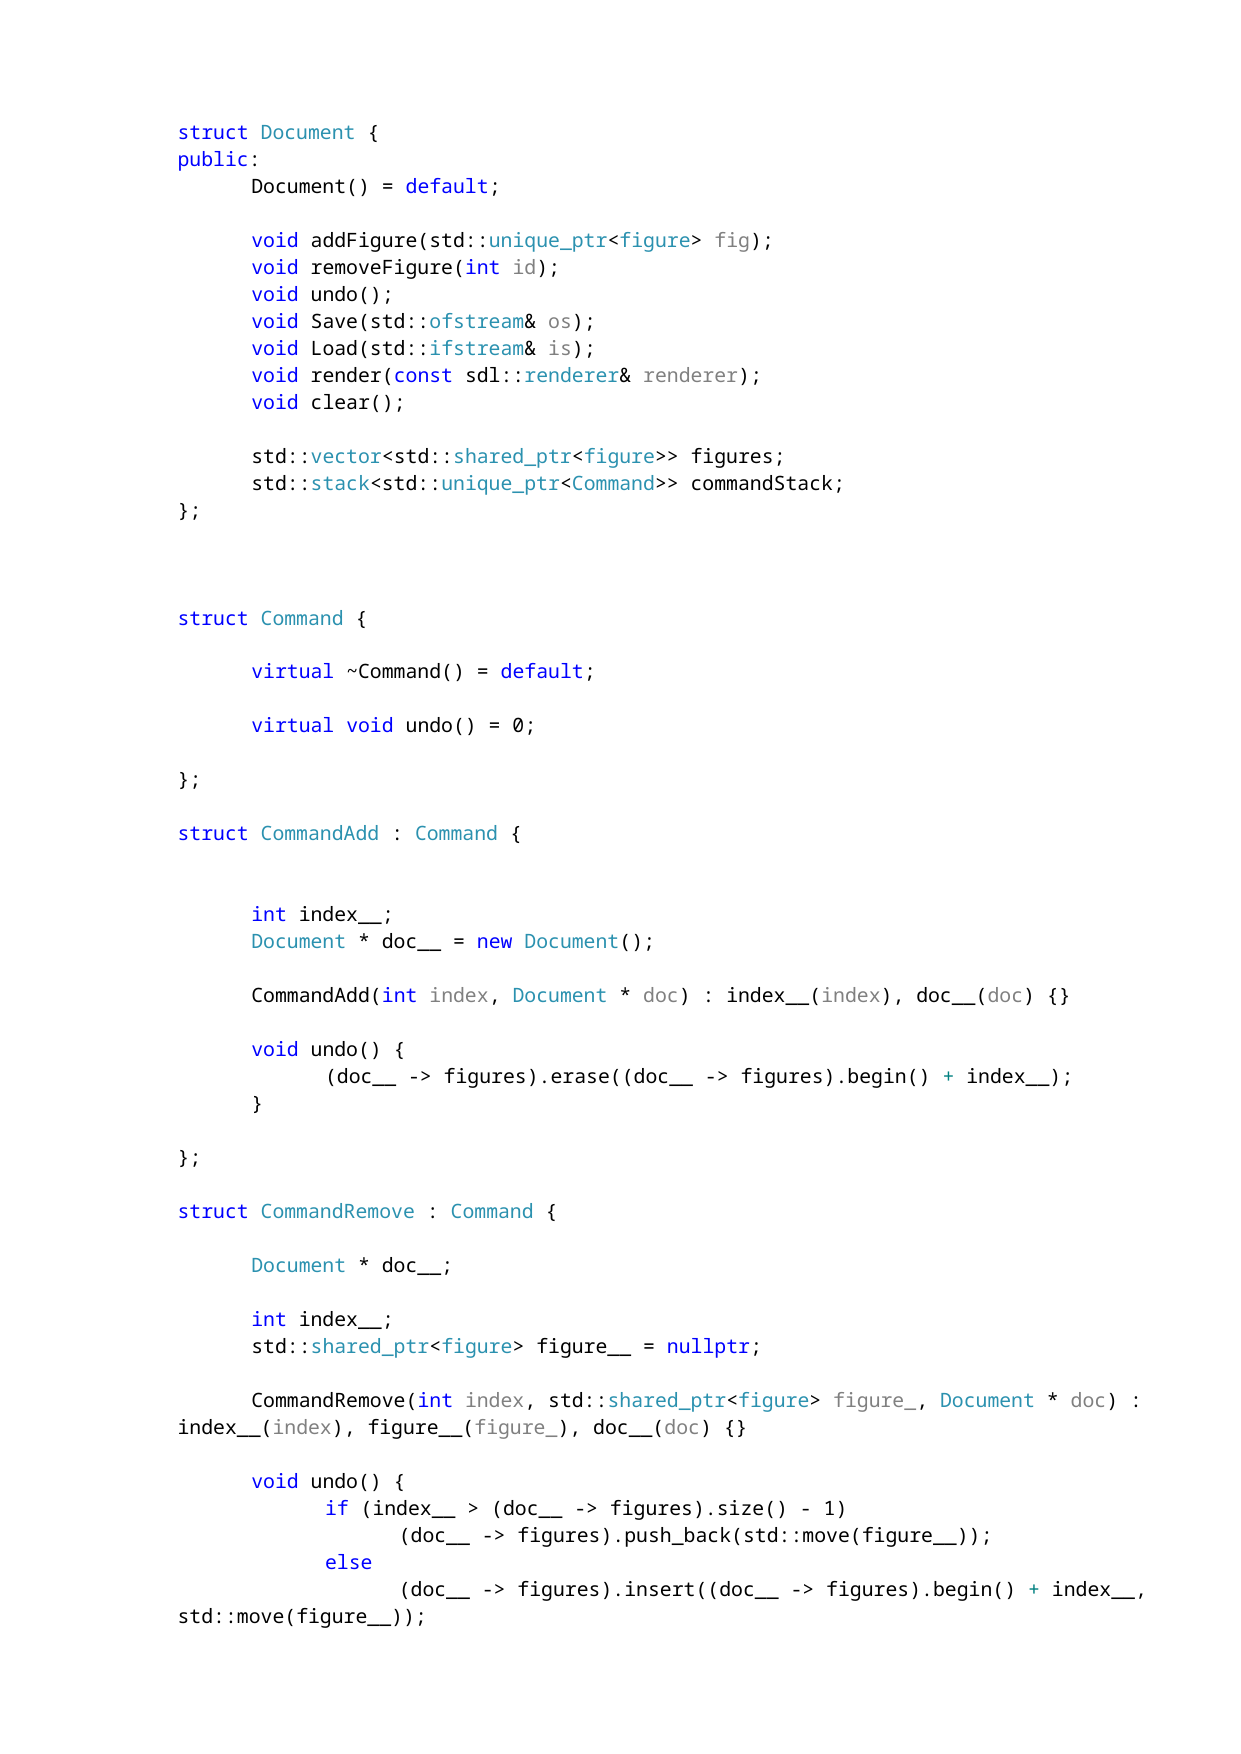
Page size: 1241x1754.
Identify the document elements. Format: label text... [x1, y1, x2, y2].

text Document * doc__; [177, 1251, 1152, 1278]
text virtual void undo() = 0; [177, 712, 1152, 739]
text void clear(); [177, 388, 1152, 415]
text int index__; [177, 901, 1152, 927]
text (doc__ -> figures).erase((doc__ -> figures).begin() + index__); [177, 1062, 1152, 1089]
text std::shared_ptr<figure> figure__ = nullptr; [177, 1332, 1152, 1359]
text struct Document { [177, 118, 1152, 145]
text (doc__ -> figures).insert((doc__ -> figures).begin() + index__, std::move(figure__)); [177, 1575, 1152, 1629]
text int index__; [177, 1305, 1152, 1332]
text virtual ~Command() = default; [177, 658, 1152, 685]
text Document() = default; [177, 172, 1152, 199]
text } [177, 1089, 1152, 1116]
text CommandAdd(int index, Document * doc) : index__(index), doc__(doc) {} [177, 981, 1152, 1008]
text std::vector<std::shared_ptr<figure>> figures; [177, 442, 1152, 469]
text void undo() { [177, 1467, 1152, 1494]
text public: [177, 145, 1152, 172]
text Document * doc__ = new Document(); [177, 927, 1152, 954]
text void removeFigure(int id); [177, 253, 1152, 280]
text std::stack<std::unique_ptr<Command>> commandStack; [177, 469, 1152, 496]
text if (index__ > (doc__ -> figures).size() - 1) [177, 1494, 1152, 1521]
text struct CommandRemove : Command { [177, 1197, 1152, 1224]
text (doc__ -> figures).push_back(std::move(figure__)); [177, 1521, 1152, 1548]
text struct Command { [177, 604, 1152, 631]
text struct CommandAdd : Command { [177, 819, 1152, 847]
text }; [177, 1143, 1152, 1170]
text }; [177, 496, 1152, 523]
text void undo(); [177, 280, 1152, 307]
text void addFigure(std::unique_ptr<figure> fig); [177, 226, 1152, 253]
text void undo() { [177, 1035, 1152, 1062]
text void Save(std::ofstream& os); [177, 307, 1152, 334]
text else [177, 1548, 1152, 1575]
text CommandRemove(int index, std::shared_ptr<figure> figure_, Document * doc) : index__(index), figure__(figure_), doc__(doc) {} [177, 1386, 1152, 1440]
text void render(const sdl::renderer& renderer); [177, 361, 1152, 388]
text }; [177, 766, 1152, 793]
text void Load(std::ifstream& is); [177, 334, 1152, 361]
